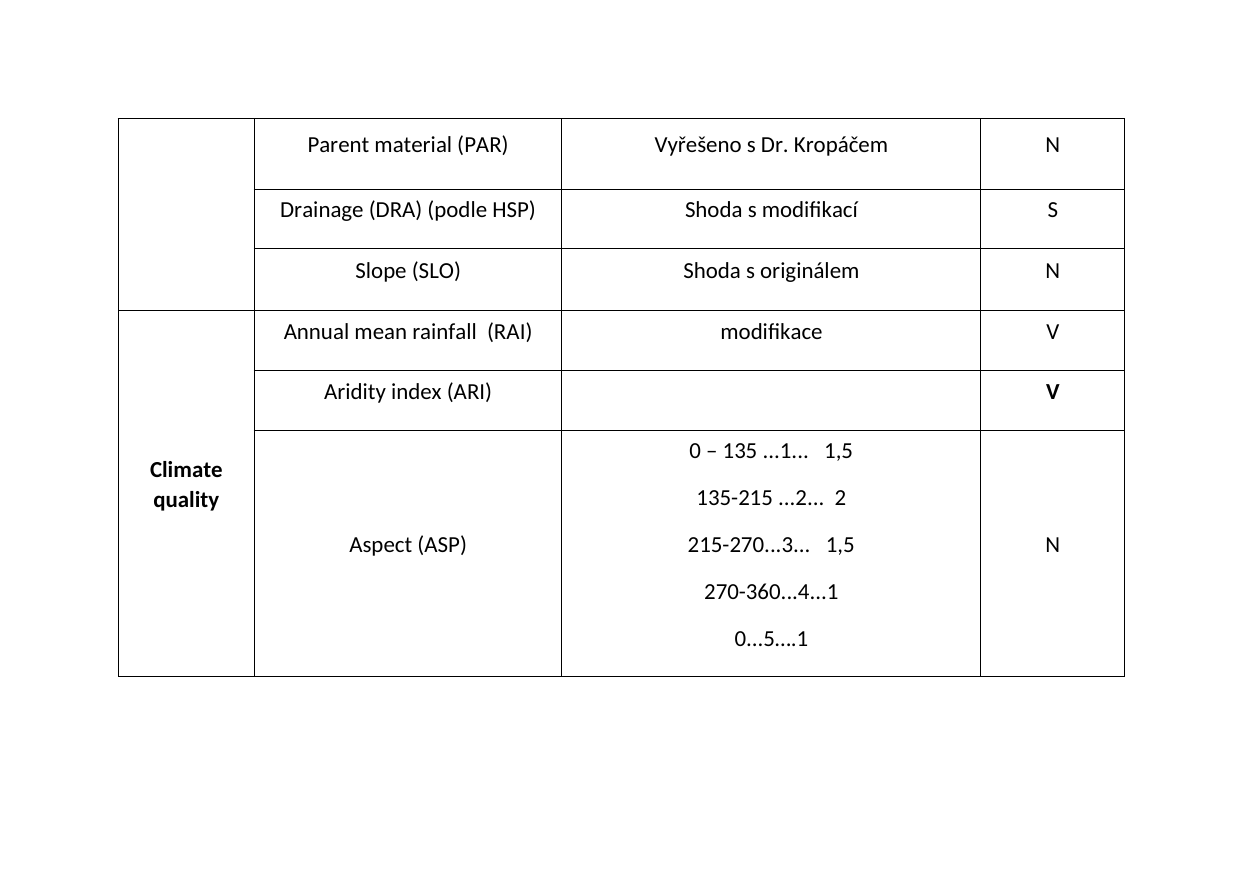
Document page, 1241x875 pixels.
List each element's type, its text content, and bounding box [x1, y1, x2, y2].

table_cell Annual mean rainfall (RAI) [255, 311, 561, 370]
table_cell Aspect (ASP) [255, 431, 561, 676]
table_cell S [981, 190, 1124, 248]
table_cell 0 – 135 ...1... 1,5 135-215 ...2... 2 215-270...3... 1,5 270-360...4...1 0...5….1 [562, 431, 980, 676]
table_cell N [981, 119, 1124, 188]
table_cell Shoda s originálem [562, 249, 980, 310]
table_cell [562, 371, 980, 429]
table_cell Vyřešeno s Dr. Kropáčem [562, 119, 980, 188]
table_cell Climate quality [119, 311, 254, 676]
table_cell Drainage (DRA) (podle HSP) [255, 190, 561, 248]
table_cell V [981, 371, 1124, 429]
table_cell N [981, 431, 1124, 676]
table_cell modifikace [562, 311, 980, 370]
table_cell Slope (SLO) [255, 249, 561, 310]
table_cell Parent material (PAR) [255, 119, 561, 188]
table_cell Shoda s modifikací [562, 190, 980, 248]
table_cell V [981, 311, 1124, 370]
table_cell Aridity index (ARI) [255, 371, 561, 429]
table_cell N [981, 249, 1124, 310]
